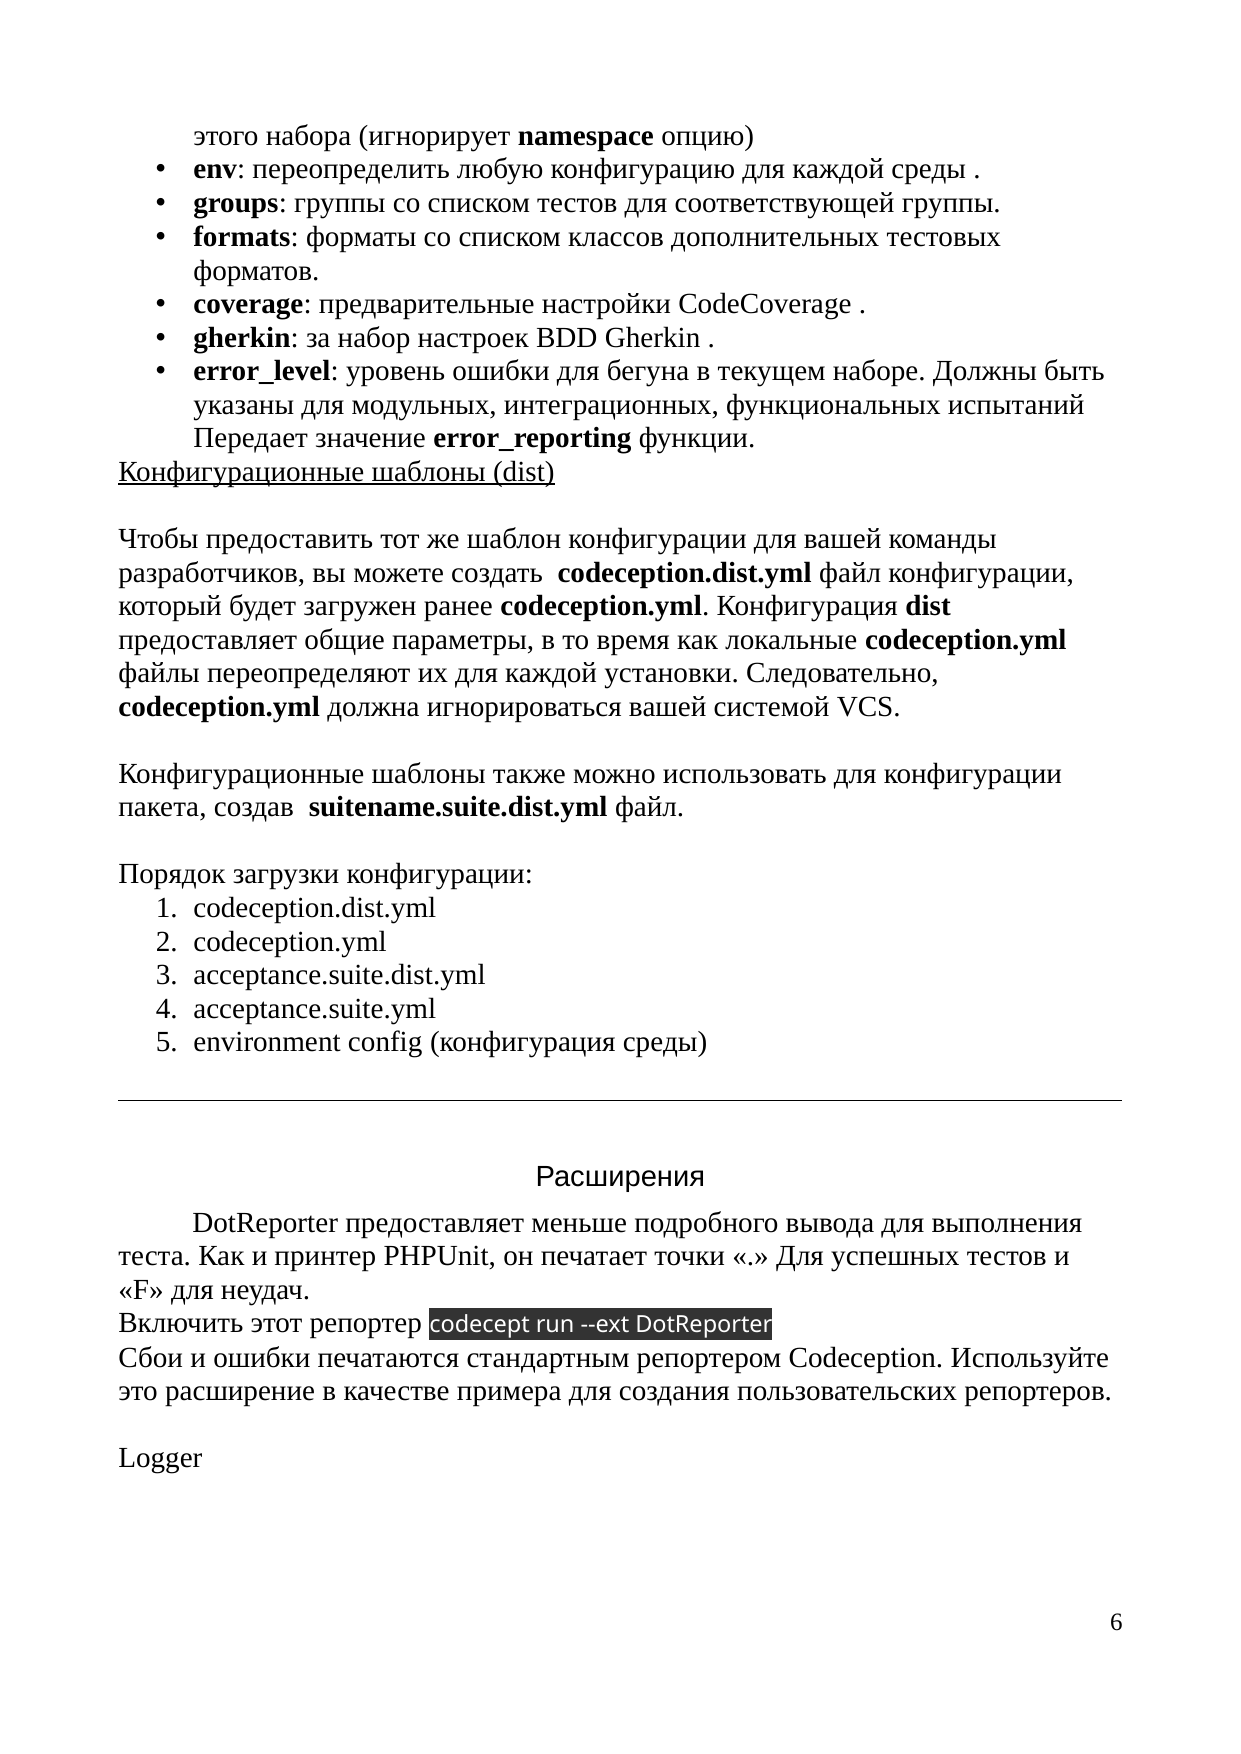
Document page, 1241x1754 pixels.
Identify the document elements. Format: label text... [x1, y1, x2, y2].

text Конфигурационные шаблоны также можно использовать для конфигурации пакета, создав suitename.suite.dist.yml файл. [118, 756, 1122, 823]
list groups: группы со списком тестов для соответствующей группы. [156, 185, 1122, 219]
subtitle Расширения [118, 1159, 1122, 1192]
list acceptance.suite.dist.yml [156, 957, 1122, 991]
list acceptance.suite.yml [156, 991, 1122, 1024]
list codeception.yml [156, 924, 1122, 957]
list codeception.dist.yml [156, 890, 1122, 924]
text Порядок загрузки конфигурации: [118, 857, 1122, 890]
list error_level: уровень ошибки для бегуна в текущем наборе. Должны быть указаны для модульных, интеграционных, функциональных испытаний Передает значение error_reporting функции. [156, 353, 1122, 454]
list formats: форматы со списком классов дополнительных тестовых форматов. [156, 219, 1122, 286]
text Включить этот репортер codecept run --ext DotReporter [118, 1306, 1122, 1340]
list этого набора (игнорирует namespace опцию) [156, 118, 1122, 152]
text Чтобы предоставить тот же шаблон конфигурации для вашей команды разработчиков, вы можете создать codeception.dist.yml файл конфигурации, который будет загружен ранее codeception.yml. Конфигурация dist предоставляет общие параметры, в то время как локальные codeception.yml файлы переопределяют их для каждой установки. Следовательно, codeception.yml должна игнорироваться вашей системой VCS. [118, 521, 1122, 722]
list env: переопределить любую конфигурацию для каждой среды . [156, 152, 1122, 185]
list coverage: предварительные настройки CodeCoverage . [156, 286, 1122, 320]
text Logger [118, 1440, 1122, 1474]
text Конфигурационные шаблоны (dist) [118, 454, 1122, 488]
text DotReporter предоставляет меньше подробного вывода для выполнения теста. Как и принтер PHPUnit, он печатает точки «.» Для успешных тестов и «F» для неудач. [118, 1205, 1122, 1306]
list environment config (конфигурация среды) [156, 1024, 1122, 1058]
text Сбои и ошибки печатаются стандартным репортером Codeception. Используйте это расширение в качестве примера для создания пользовательских репортеров. [118, 1340, 1122, 1407]
list gherkin: за набор настроек BDD Gherkin . [156, 320, 1122, 353]
